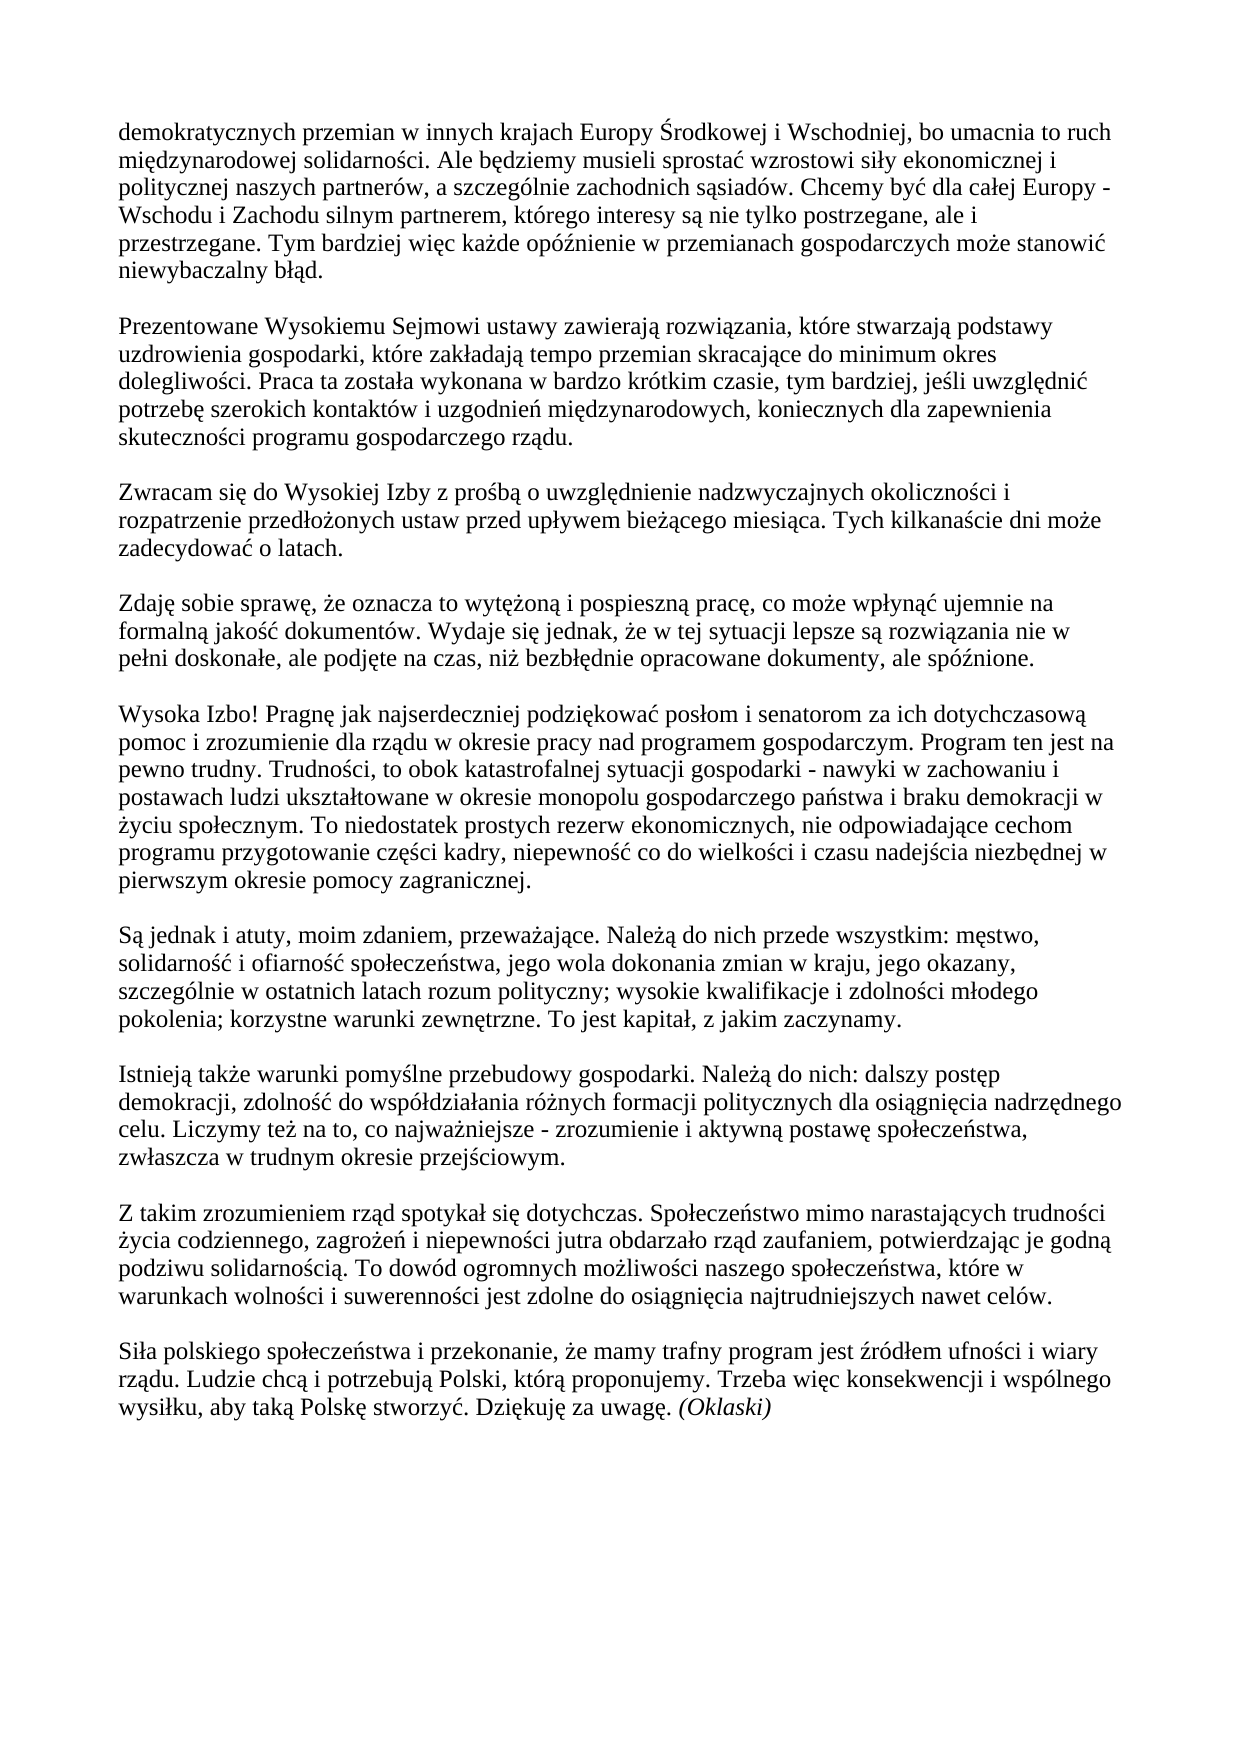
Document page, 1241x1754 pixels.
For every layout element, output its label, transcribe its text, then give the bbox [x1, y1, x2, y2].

text Siła polskiego społeczeństwa i przekonanie, że mamy trafny program jest źródłem ufności i wiary rządu. Ludzie chcą i potrzebują Polski, którą proponujemy. Trzeba więc konsekwencji i wspólnego wysiłku, aby taką Polskę stworzyć. Dziękuję za uwagę. (Oklaski) [118, 1337, 1122, 1420]
text Istnieją także warunki pomyślne przebudowy gospodarki. Należą do nich: dalszy postęp demokracji, zdolność do współdziałania różnych formacji politycznych dla osiągnięcia nadrzędnego celu. Liczymy też na to, co najważniejsze - zrozumienie i aktywną postawę społeczeństwa, zwłaszcza w trudnym okresie przejściowym. [118, 1060, 1122, 1171]
text Wysoka Izbo! Pragnę jak najserdeczniej podziękować posłom i senatorom za ich dotychczasową pomoc i zrozumienie dla rządu w okresie pracy nad programem gospodarczym. Program ten jest na pewno trudny. Trudności, to obok katastrofalnej sytuacji gospodarki - nawyki w zachowaniu i postawach ludzi ukształtowane w okresie monopolu gospodarczego państwa i braku demokracji w życiu społecznym. To niedostatek prostych rezerw ekonomicznych, nie odpowiadające cechom programu przygotowanie części kadry, niepewność co do wielkości i czasu nadejścia niezbędnej w pierwszym okresie pomocy zagranicznej. [118, 700, 1122, 894]
text Są jednak i atuty, moim zdaniem, przeważające. Należą do nich przede wszystkim: męstwo, solidarność i ofiarność społeczeństwa, jego wola dokonania zmian w kraju, jego okazany, szczególnie w ostatnich latach rozum polityczny; wysokie kwalifikacje i zdolności młodego pokolenia; korzystne warunki zewnętrzne. To jest kapitał, z jakim zaczynamy. [118, 922, 1122, 1032]
text Zdaję sobie sprawę, że oznacza to wytężoną i pospieszną pracę, co może wpłynąć ujemnie na formalną jakość dokumentów. Wydaje się jednak, że w tej sytuacji lepsze są rozwiązania nie w pełni doskonałe, ale podjęte na czas, niż bezbłędnie opracowane dokumenty, ale spóźnione. [118, 589, 1122, 672]
text Z takim zrozumieniem rząd spotykał się dotychczas. Społeczeństwo mimo narastających trudności życia codziennego, zagrożeń i niepewności jutra obdarzało rząd zaufaniem, potwierdzając je godną podziwu solidarnością. To dowód ogromnych możliwości naszego społeczeństwa, które w warunkach wolności i suwerenności jest zdolne do osiągnięcia najtrudniejszych nawet celów. [118, 1199, 1122, 1309]
text demokratycznych przemian w innych krajach Europy Środkowej i Wschodniej, bo umacnia to ruch międzynarodowej solidarności. Ale będziemy musieli sprostać wzrostowi siły ekonomicznej i politycznej naszych partnerów, a szczególnie zachodnich sąsiadów. Chcemy być dla całej Europy - Wschodu i Zachodu silnym partnerem, którego interesy są nie tylko postrzegane, ale i przestrzegane. Tym bardziej więc każde opóźnienie w przemianach gospodarczych może stanowić niewybaczalny błąd. [118, 118, 1122, 284]
text Prezentowane Wysokiemu Sejmowi ustawy zawierają rozwiązania, które stwarzają podstawy uzdrowienia gospodarki, które zakładają tempo przemian skracające do minimum okres dolegliwości. Praca ta została wykonana w bardzo krótkim czasie, tym bardziej, jeśli uwzględnić potrzebę szerokich kontaktów i uzgodnień międzynarodowych, koniecznych dla zapewnienia skuteczności programu gospodarczego rządu. [118, 312, 1122, 451]
text Zwracam się do Wysokiej Izby z prośbą o uwzględnienie nadzwyczajnych okoliczności i rozpatrzenie przedłożonych ustaw przed upływem bieżącego miesiąca. Tych kilkanaście dni może zadecydować o latach. [118, 478, 1122, 561]
